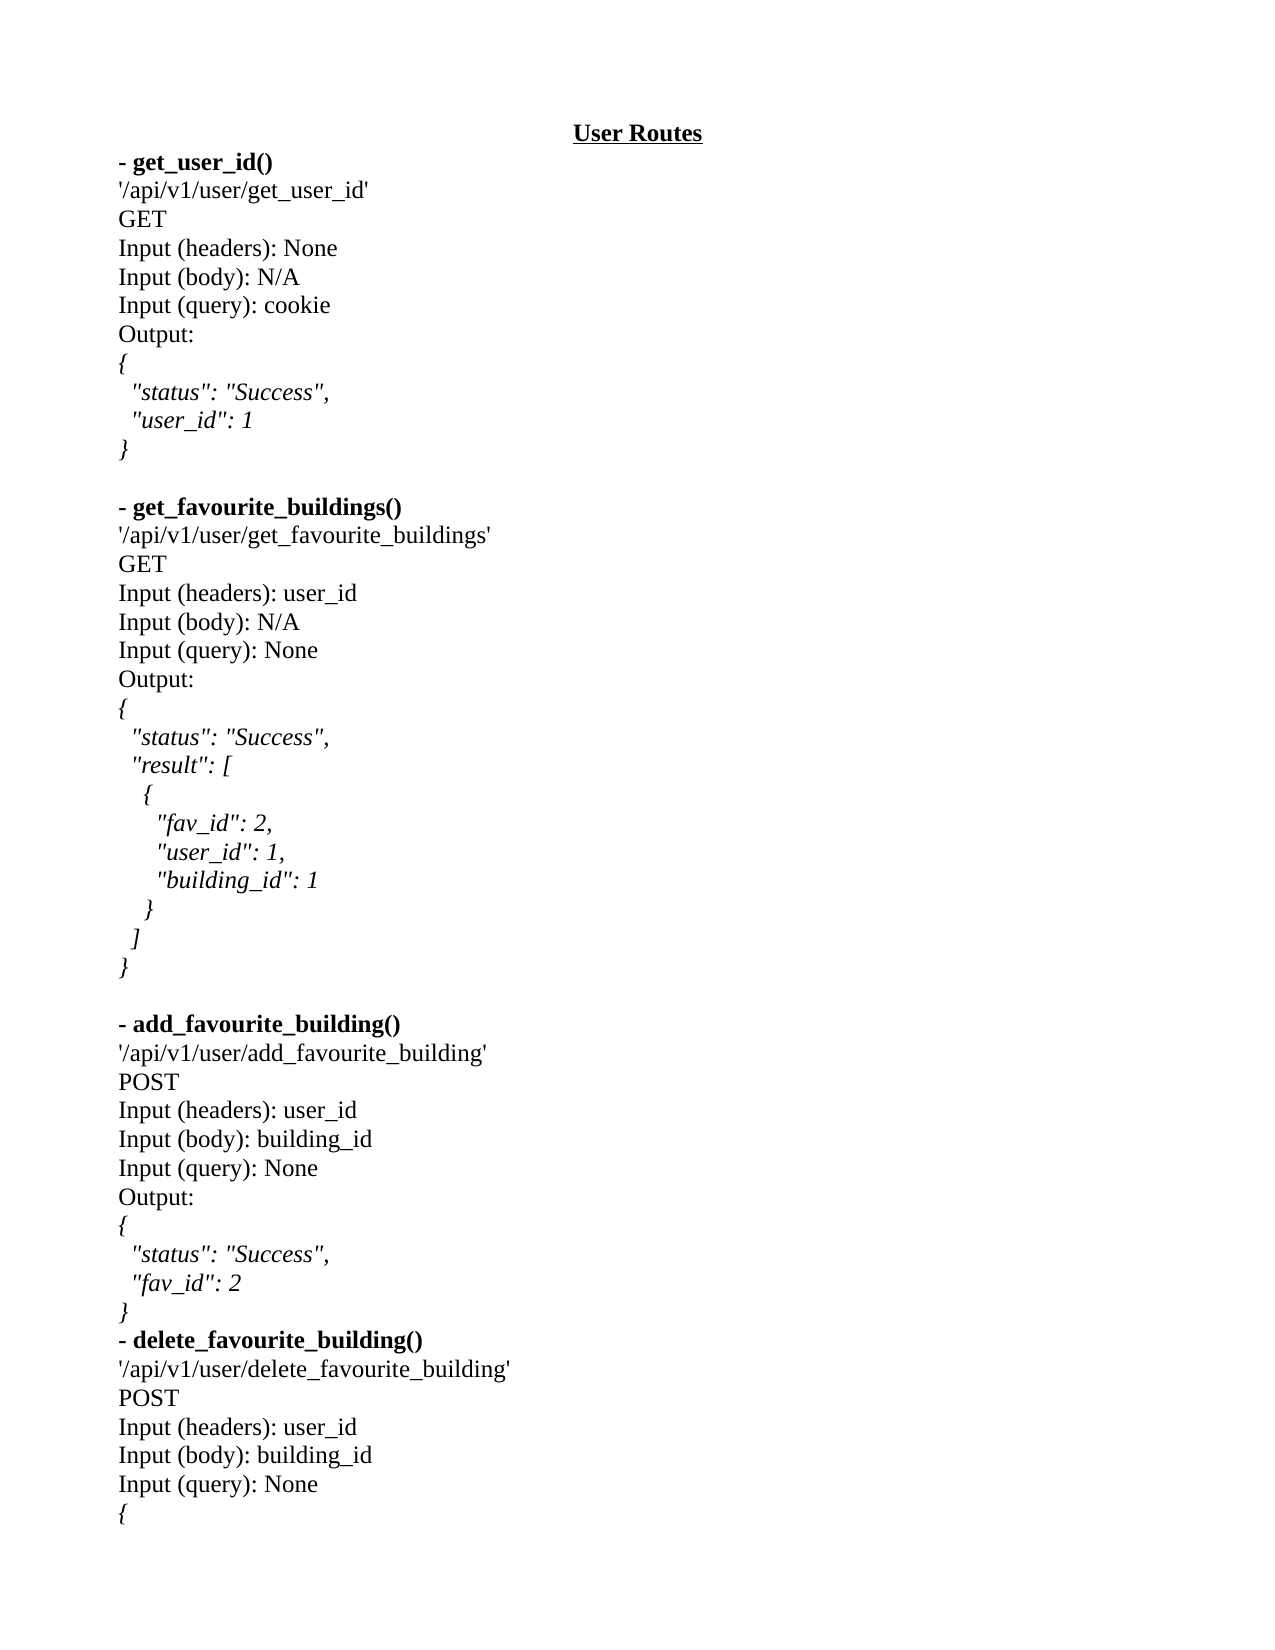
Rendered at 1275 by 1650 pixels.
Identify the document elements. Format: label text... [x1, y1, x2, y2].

text User Routes [118, 118, 1157, 147]
text Input (body): building_id [118, 1441, 1157, 1469]
text "status": "Success", [118, 722, 1157, 751]
text '/api/v1/user/get_favourite_buildings' [118, 521, 1157, 549]
text GET [118, 204, 1157, 233]
text "user_id": 1 [118, 406, 1157, 434]
text "fav_id": 2, [118, 808, 1157, 837]
text "fav_id": 2 [118, 1268, 1157, 1297]
text '/api/v1/user/add_favourite_building' [118, 1038, 1157, 1067]
text "user_id": 1, [118, 837, 1157, 866]
text Output: [118, 664, 1157, 693]
text Input (body): N/A [118, 262, 1157, 291]
text '/api/v1/user/get_user_id' [118, 176, 1157, 204]
text { [118, 779, 1157, 808]
text Output: [118, 319, 1157, 348]
text "building_id": 1 [118, 866, 1157, 894]
text Input (headers): None [118, 233, 1157, 262]
text POST [118, 1383, 1157, 1412]
text GET [118, 549, 1157, 578]
text - get_user_id() [118, 147, 1157, 176]
text "result": [ [118, 751, 1157, 779]
text { [118, 693, 1157, 722]
text } [118, 434, 1157, 463]
text Input (body): building_id [118, 1124, 1157, 1153]
text Input (headers): user_id [118, 1412, 1157, 1441]
text Input (headers): user_id [118, 1096, 1157, 1124]
text { [118, 1498, 1157, 1527]
text Input (query): cookie [118, 291, 1157, 319]
text - delete_favourite_building() [118, 1326, 1157, 1354]
text '/api/v1/user/delete_favourite_building' [118, 1354, 1157, 1383]
text "status": "Success", [118, 1239, 1157, 1268]
text } [118, 1297, 1157, 1326]
text { [118, 348, 1157, 377]
text } [118, 894, 1157, 923]
text } [118, 952, 1157, 981]
text Input (headers): user_id [118, 578, 1157, 607]
text - add_favourite_building() [118, 1009, 1157, 1038]
text Input (body): N/A [118, 607, 1157, 636]
text POST [118, 1067, 1157, 1096]
text { [118, 1211, 1157, 1239]
text "status": "Success", [118, 377, 1157, 406]
text Input (query): None [118, 1153, 1157, 1182]
text Output: [118, 1182, 1157, 1211]
text - get_favourite_buildings() [118, 492, 1157, 521]
text Input (query): None [118, 1469, 1157, 1498]
text Input (query): None [118, 636, 1157, 664]
text ] [118, 923, 1157, 952]
